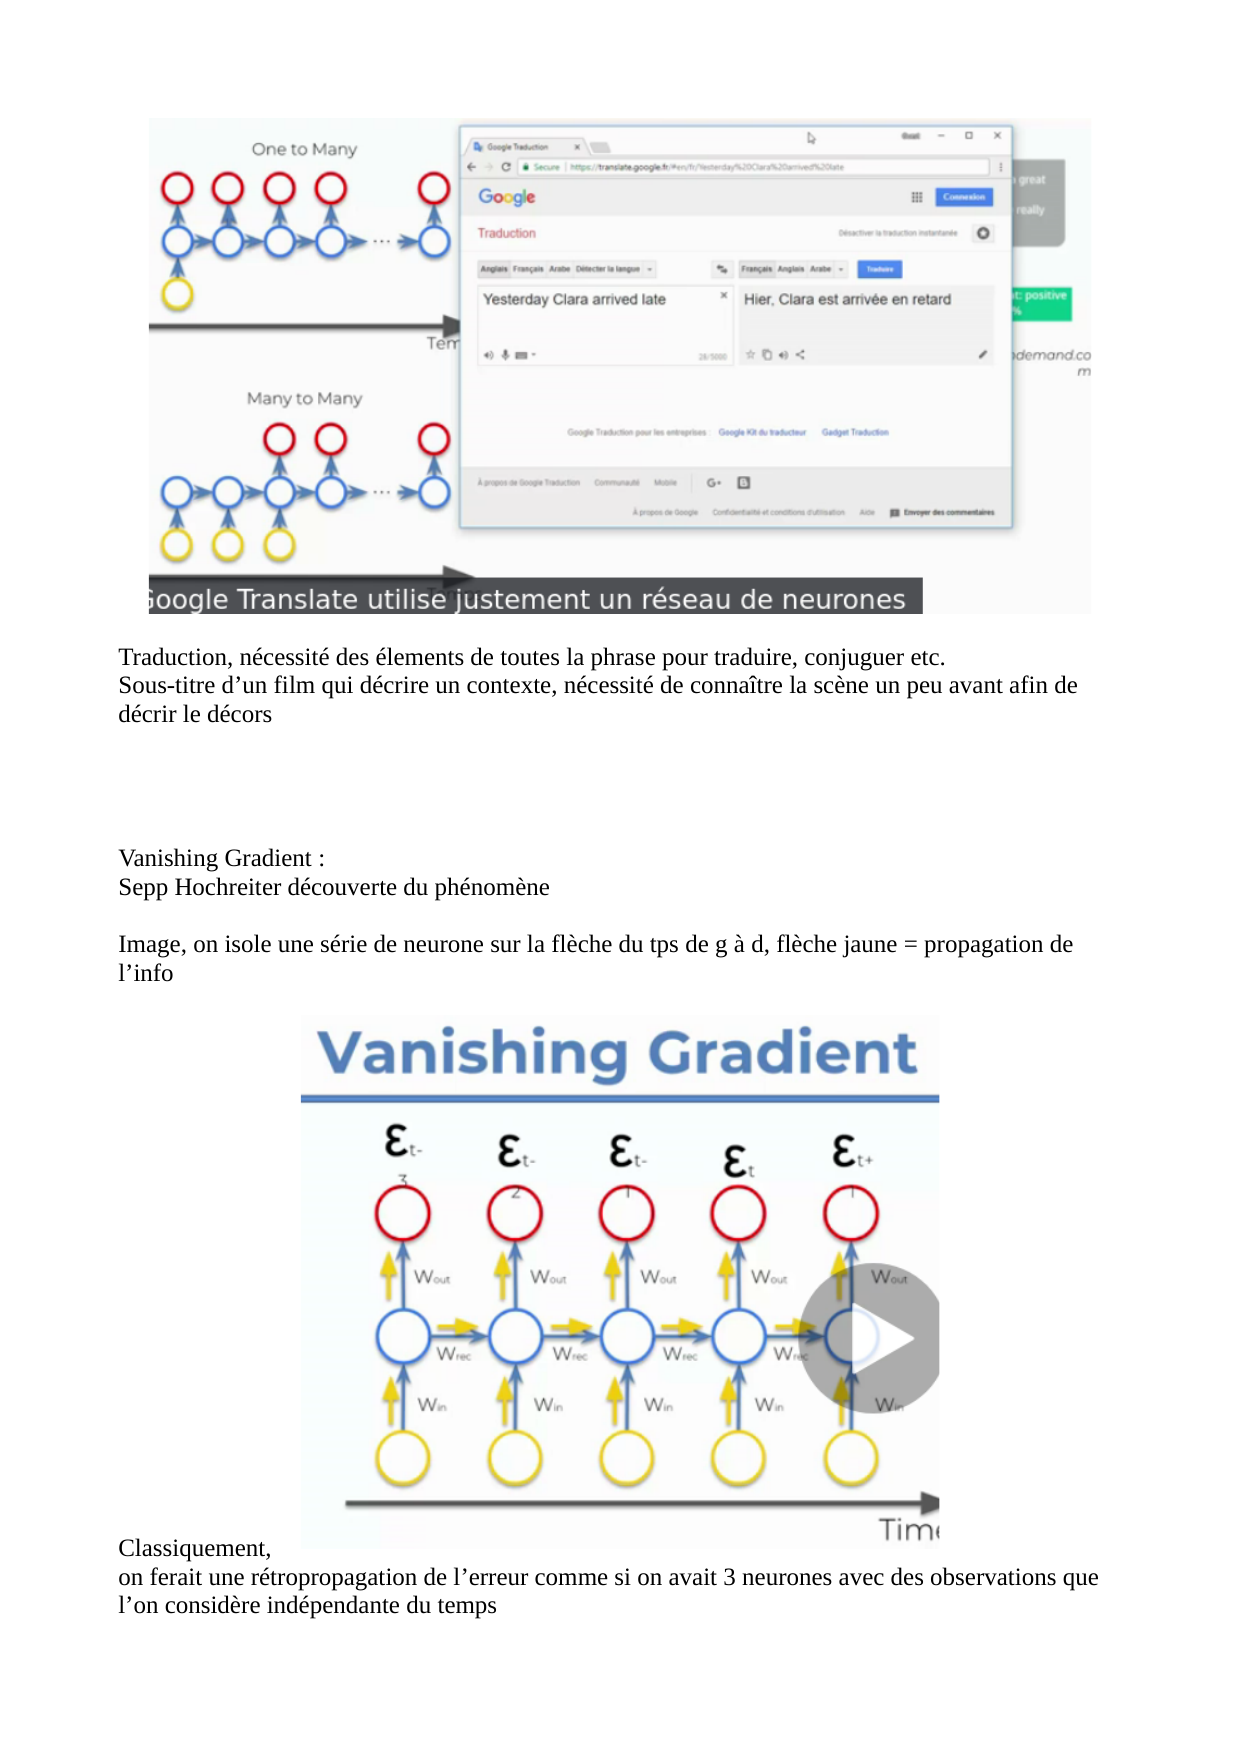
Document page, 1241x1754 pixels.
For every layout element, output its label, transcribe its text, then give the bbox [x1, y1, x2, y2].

text Image, on isole une série de neurone sur la flèche du tps de g à d, flèche jaune = propagation de l’info [118, 929, 1122, 987]
text Sepp Hochreiter découverte du phénomène [118, 872, 1122, 901]
picture [300, 1015, 940, 1549]
text Vanishing Gradient : [118, 843, 1122, 872]
picture [148, 118, 1092, 614]
text Traduction, nécessité des élements de toutes la phrase pour traduire, conjuguer etc. [118, 642, 1122, 671]
text Classiquement, on ferait une rétropropagation de l’erreur comme si on avait 3 neurones avec des observations que l’on considère indépendante du temps [118, 1533, 1122, 1619]
text Sous-titre d’un film qui décrire un contexte, nécessité de connaître la scène un peu avant afin de décrir le décors [118, 671, 1122, 728]
